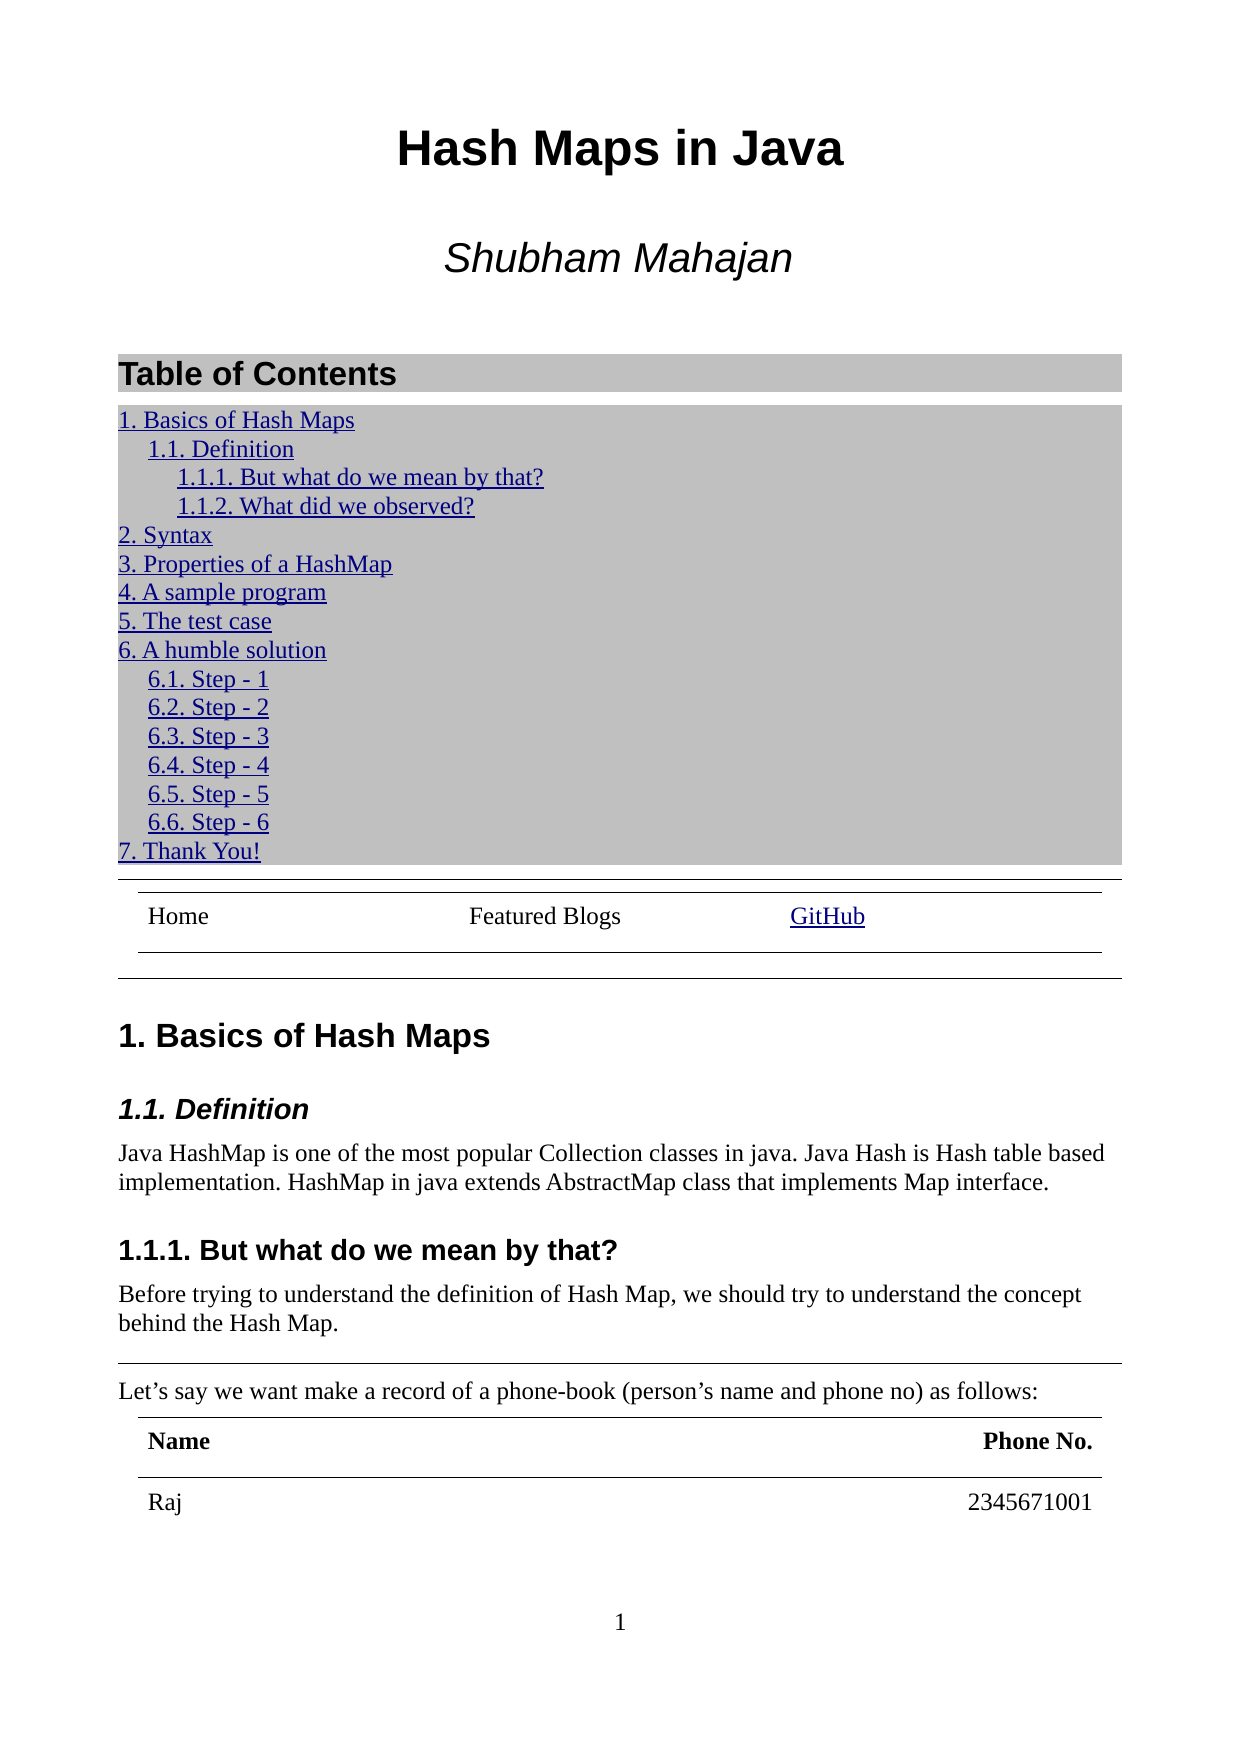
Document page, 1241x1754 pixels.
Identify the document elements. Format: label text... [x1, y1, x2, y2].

subtitle Shubham Mahajan [118, 233, 1122, 281]
text Java HashMap is one of the most popular Collection classes in java. Java Hash is Hash table based implementation. HashMap in java extends AbstractMap class that implements Map interface. [118, 1138, 1122, 1195]
text Before trying to understand the definition of Hash Map, we should try to understand the concept behind the Hash Map. [118, 1279, 1122, 1336]
subtitle Definition [118, 1092, 1122, 1125]
table_header Home [138, 893, 459, 952]
text 4. A sample program [118, 577, 1122, 606]
text Let’s say we want make a record of a phone-book (person’s name and phone no) as follows: [118, 1376, 1122, 1404]
text 2. Syntax [118, 520, 1122, 549]
text 6.3. Step - 3 [148, 721, 1122, 750]
table_header Featured Blogs [460, 893, 781, 952]
text 1.1.1. But what do we mean by that? [177, 462, 1122, 491]
text 3. Properties of a HashMap [118, 549, 1122, 577]
table_header Phone No. [620, 1418, 1102, 1477]
subtitle Basics of Hash Maps [118, 1016, 1122, 1054]
text 6.6. Step - 6 [148, 807, 1122, 836]
text 6.2. Step - 2 [148, 692, 1122, 721]
subtitle Table of Contents [118, 354, 1122, 392]
table_header Name [138, 1418, 620, 1477]
table_cell Raj [138, 1478, 620, 1537]
text 7. Thank You! [118, 836, 1122, 865]
text 1. Basics of Hash Maps [118, 405, 1122, 434]
text 6.5. Step - 5 [148, 779, 1122, 807]
text 6.4. Step - 4 [148, 750, 1122, 779]
text 6.1. Step - 1 [148, 664, 1122, 692]
table_header GitHub [781, 893, 1102, 952]
text 6. A humble solution [118, 635, 1122, 664]
table_cell 2345671001 [620, 1478, 1102, 1537]
text 1.1. Definition [148, 434, 1122, 462]
title Hash Maps in Java [118, 118, 1122, 176]
subtitle But what do we mean by that? [118, 1233, 1122, 1266]
text 1.1.2. What did we observed? [177, 491, 1122, 520]
text 5. The test case [118, 606, 1122, 635]
